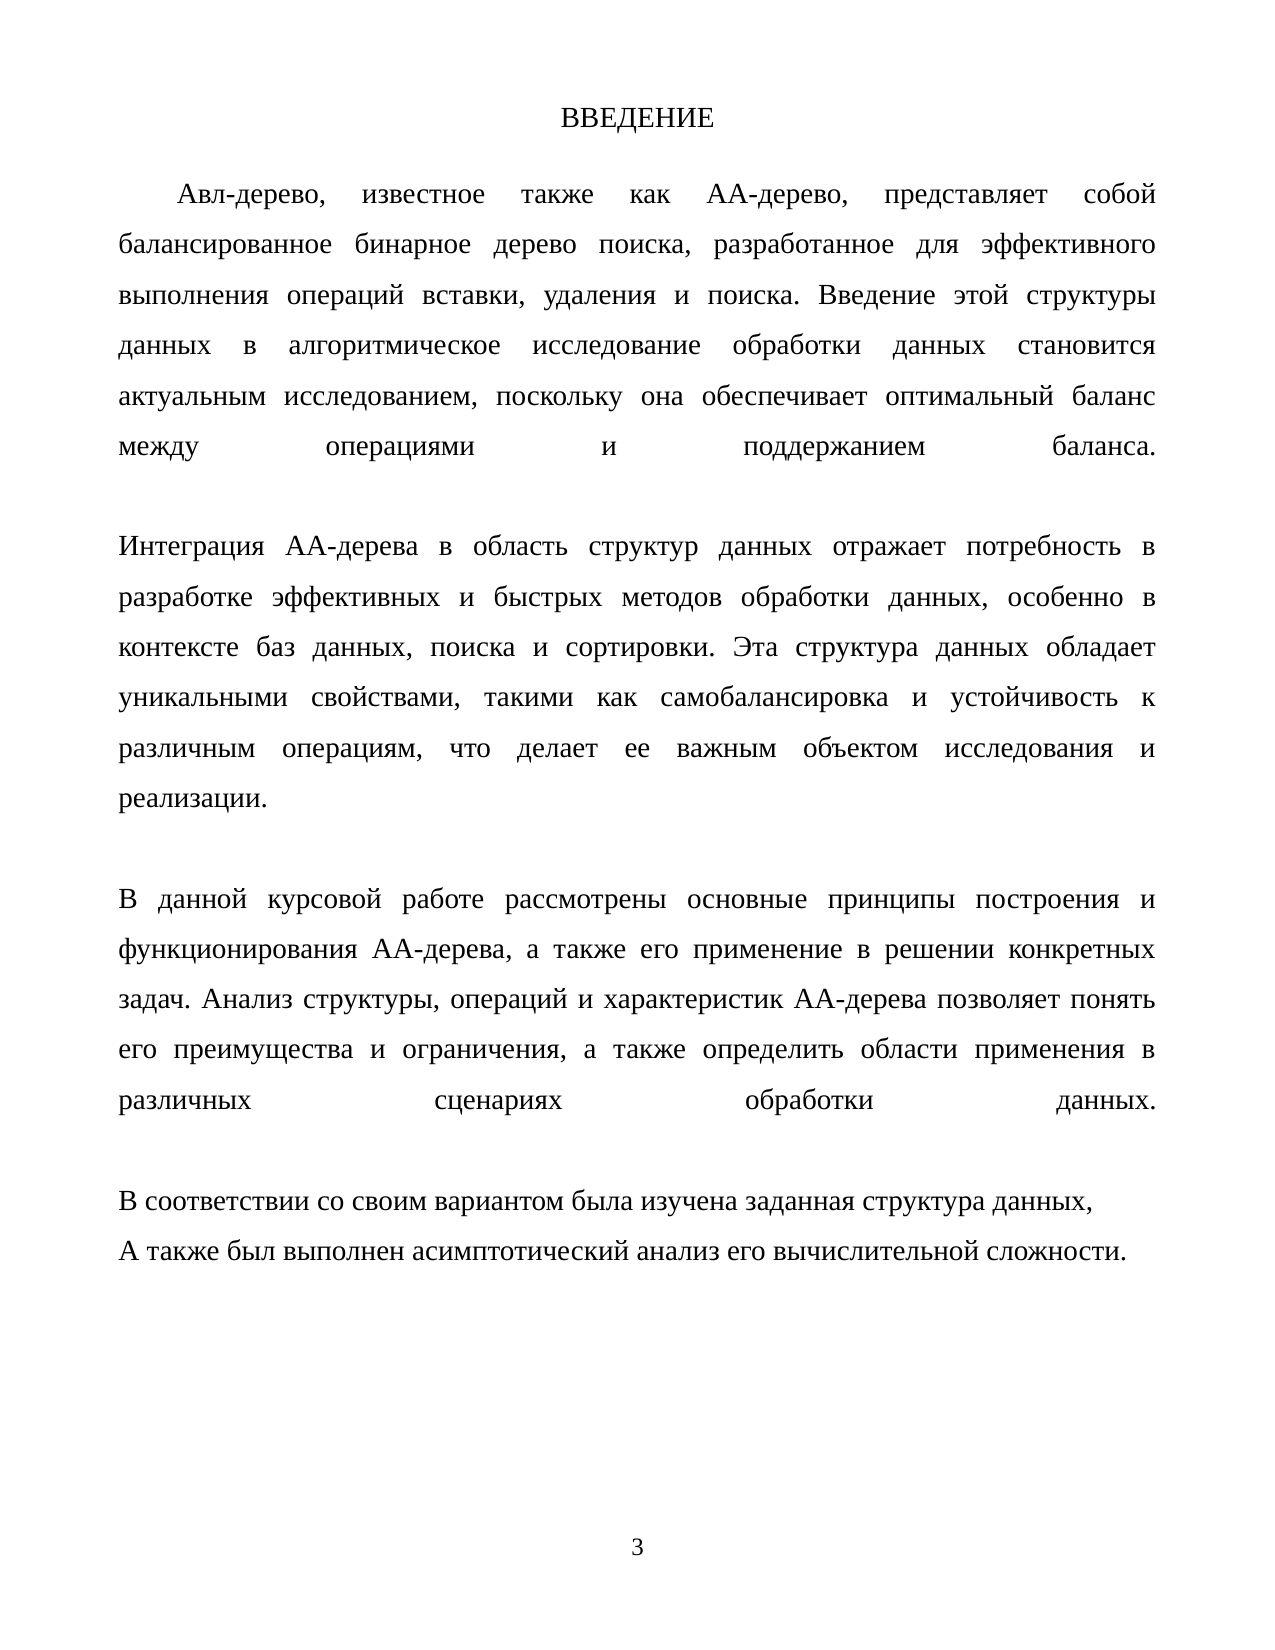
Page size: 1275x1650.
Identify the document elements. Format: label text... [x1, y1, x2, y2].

text А также был выполнен асимптотический анализ его вычислительной сложности. [118, 1233, 1157, 1266]
text ВВЕДЕНИЕ [118, 101, 1157, 134]
text Авл-дерево, известное также как АА-дерево, представляет собой балансированное бинарное дерево поиска, разработанное для эффективного выполнения операций вставки, удаления и поиска. Введение этой структуры данных в алгоритмическое исследование обработки данных становится актуальным исследованием, поскольку она обеспечивает оптимальный баланс между операциями и поддержанием баланса. Интеграция АА-дерева в область структур данных отражает потребность в разработке эффективных и быстрых методов обработки данных, особенно в контексте баз данных, поиска и сортировки. Эта структура данных обладает уникальными свойствами, такими как самобалансировка и устойчивость к различным операциям, что делает ее важным объектом исследования и реализации. В данной курсовой работе рассмотрены основные принципы построения и функционирования АА-дерева, а также его применение в решении конкретных задач. Анализ структуры, операций и характеристик АА-дерева позволяет понять его преимущества и ограничения, а также определить области применения в различных сценариях обработки данных. В соответствии со своим вариантом была изучена заданная структура данных, [118, 176, 1157, 1216]
